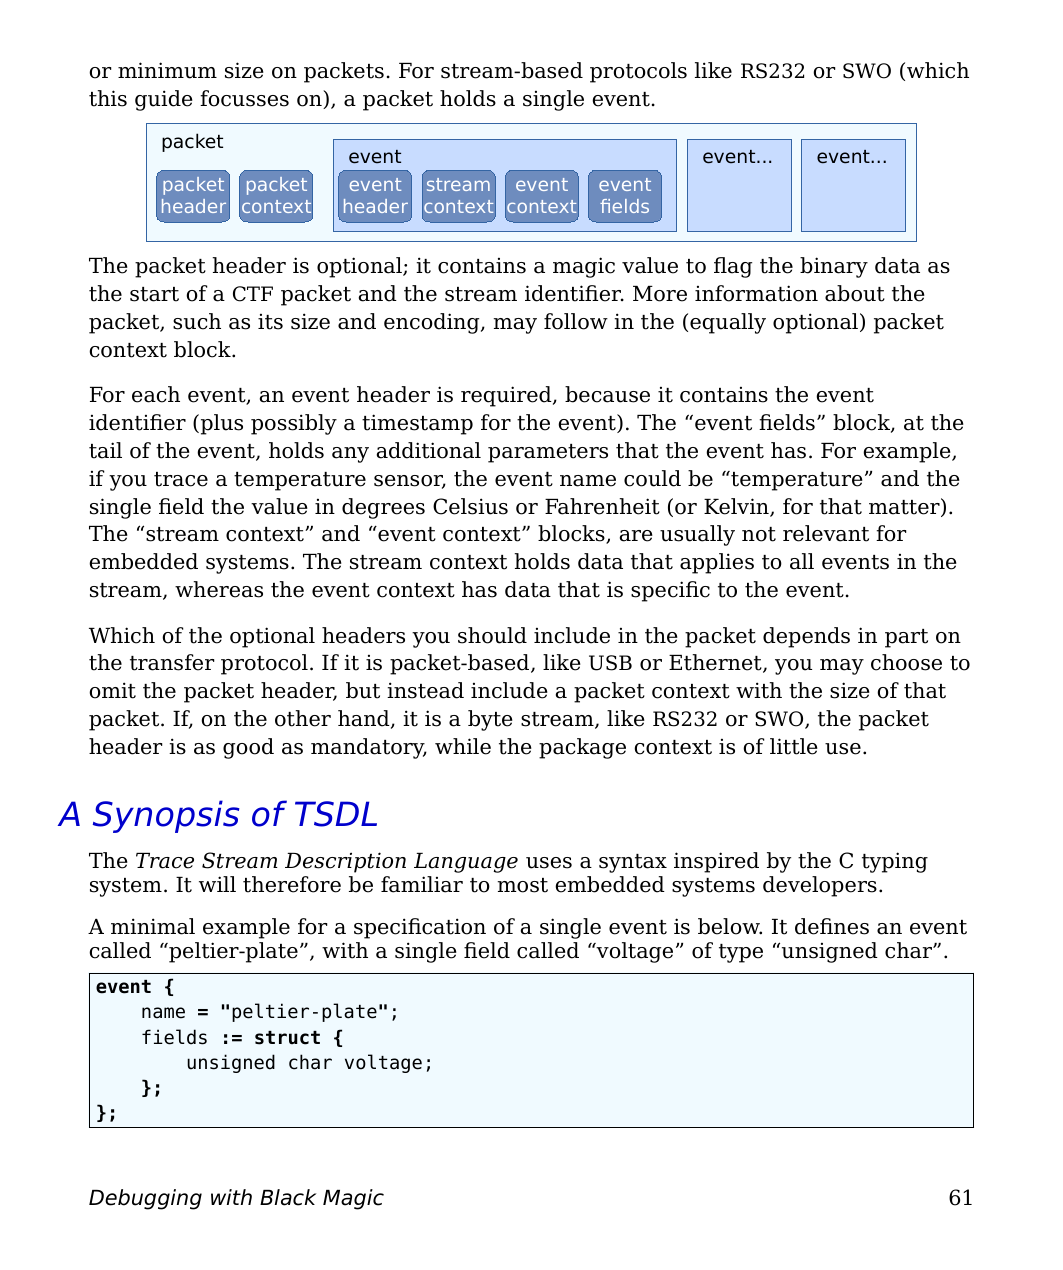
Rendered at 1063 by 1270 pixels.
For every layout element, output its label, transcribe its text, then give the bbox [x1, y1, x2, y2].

text }; [90, 1098, 973, 1127]
text Which of the optional headers you should include in the packet depends in part on the transfer protocol. If it is packet-based, like USB or Ethernet, you may choose to omit the packet header, but instead include a packet context with the size of that packet. If, on the other hand, it is a byte stream, like RS232 or SWO, the packet header is as good as mandatory, while the package context is of little use. [88, 624, 974, 759]
text fields := struct { [90, 1023, 973, 1048]
text The Trace Stream Description Language uses a syntax inspired by the C typing system. It will therefore be familiar to most embedded systems developers. [88, 849, 974, 897]
text For each event, an event header is required, because it contains the event identifier (plus possibly a timestamp for the event). The “event fields” block, at the tail of the event, holds any additional parameters that the event has. For example, if you trace a temperature sensor, the event name could be “temperature” and the single field the value in degrees Celsius or Fahrenheit (or Kelvin, for that matter). The “stream context” and “event context” blocks, are usually not relevant for embedded systems. The stream context holds data that applies to all events in the stream, whereas the event context has data that is specific to the event. [88, 383, 974, 602]
subtitle A Synopsis of TSDL [59, 795, 974, 834]
text }; [90, 1073, 973, 1098]
text event { [90, 974, 973, 998]
text A minimal example for a specification of a single event is below. It defines an event called “peltier-plate”, with a single field called “voltage” of type “unsigned char”. [88, 915, 974, 964]
text name = "peltier-plate"; [90, 998, 973, 1023]
text The packet header is optional; it contains a magic value to flag the binary data as the start of a CTF packet and the stream identifier. More information about the packet, such as its size and encoding, may follow in the (equally optional) packet context block. [88, 132, 974, 362]
text or minimum size on packets. For stream-based protocols like RS232 or SWO (which this guide focusses on), a packet holds a single event. [88, 59, 974, 111]
text unsigned char voltage; [90, 1048, 973, 1073]
